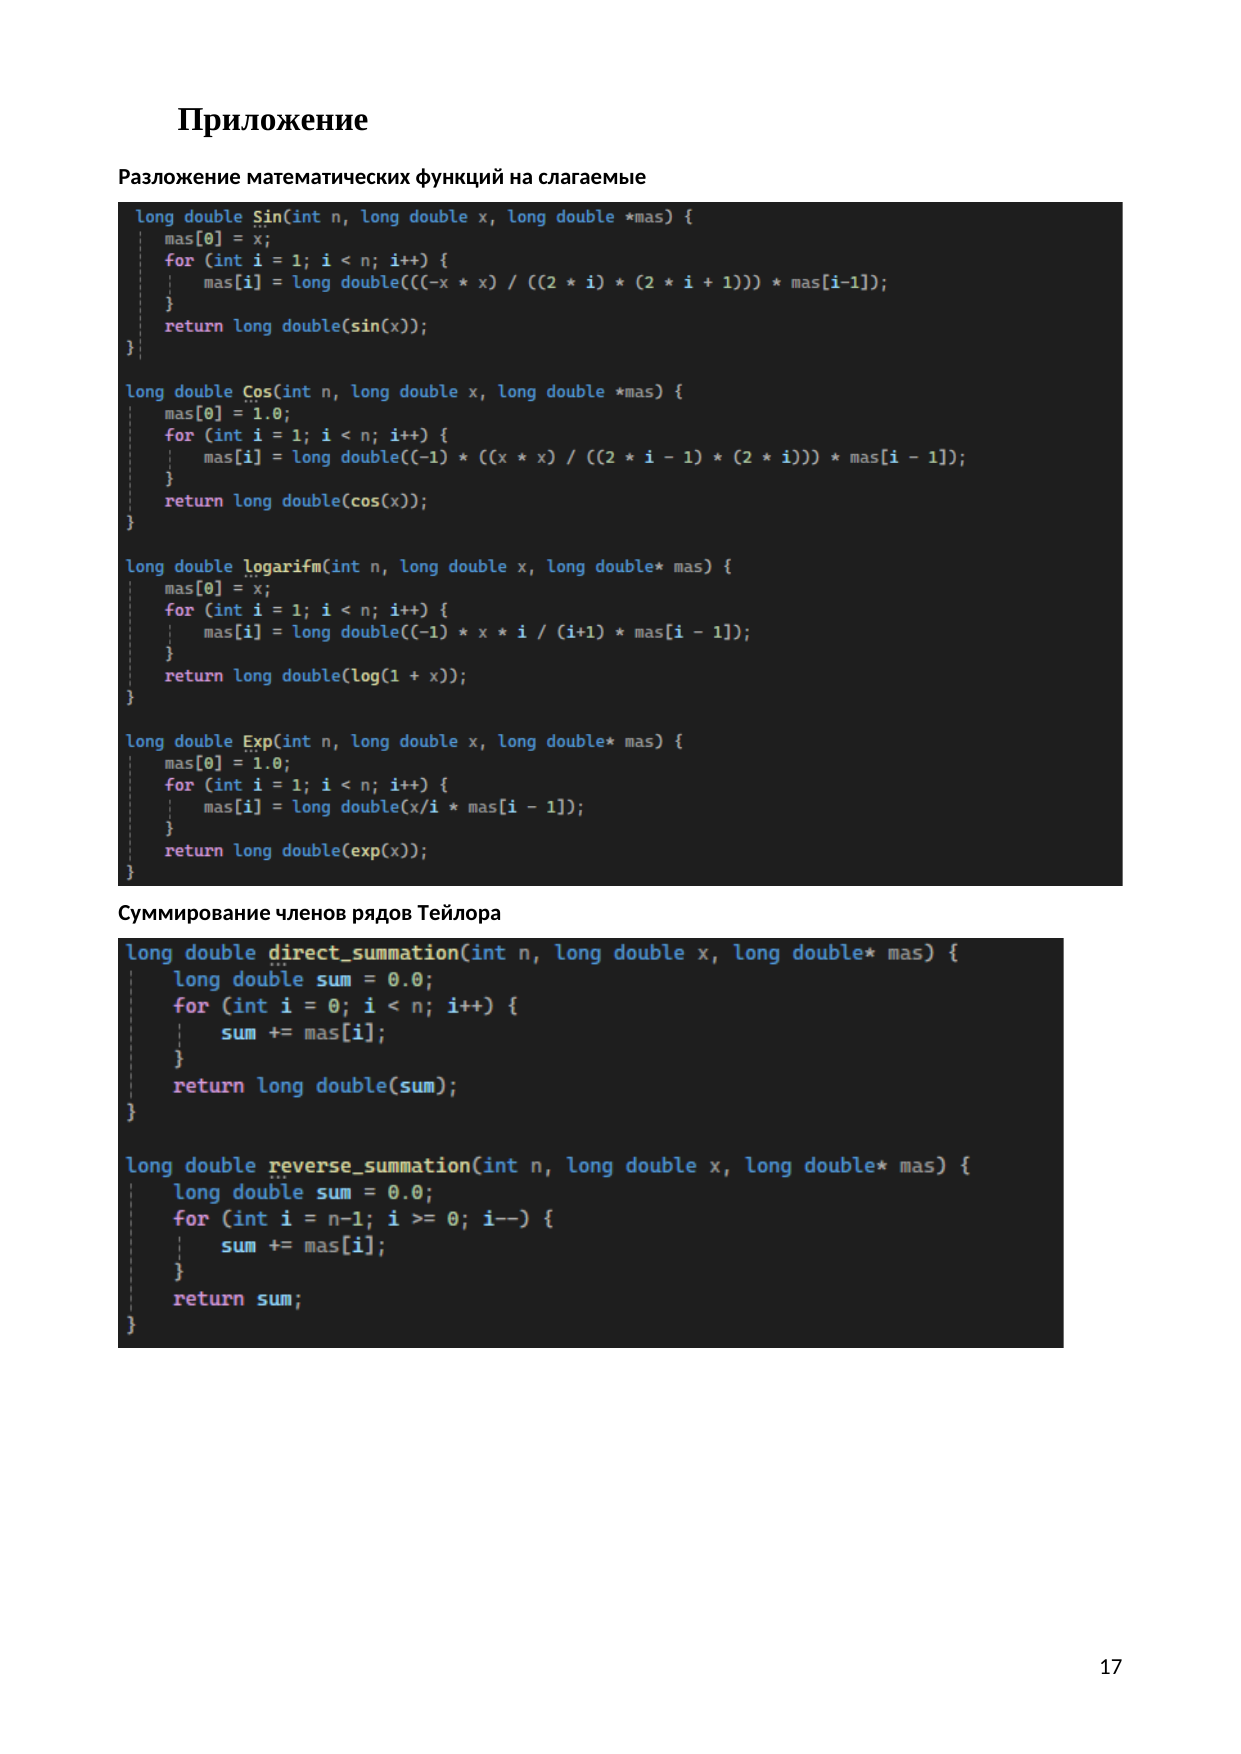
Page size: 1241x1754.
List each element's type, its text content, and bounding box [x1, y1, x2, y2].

text Суммирование членов рядов Тейлора [118, 898, 1122, 926]
text Разложение математических функций на слагаемые [118, 162, 1122, 190]
subtitle Приложение [118, 99, 1122, 137]
